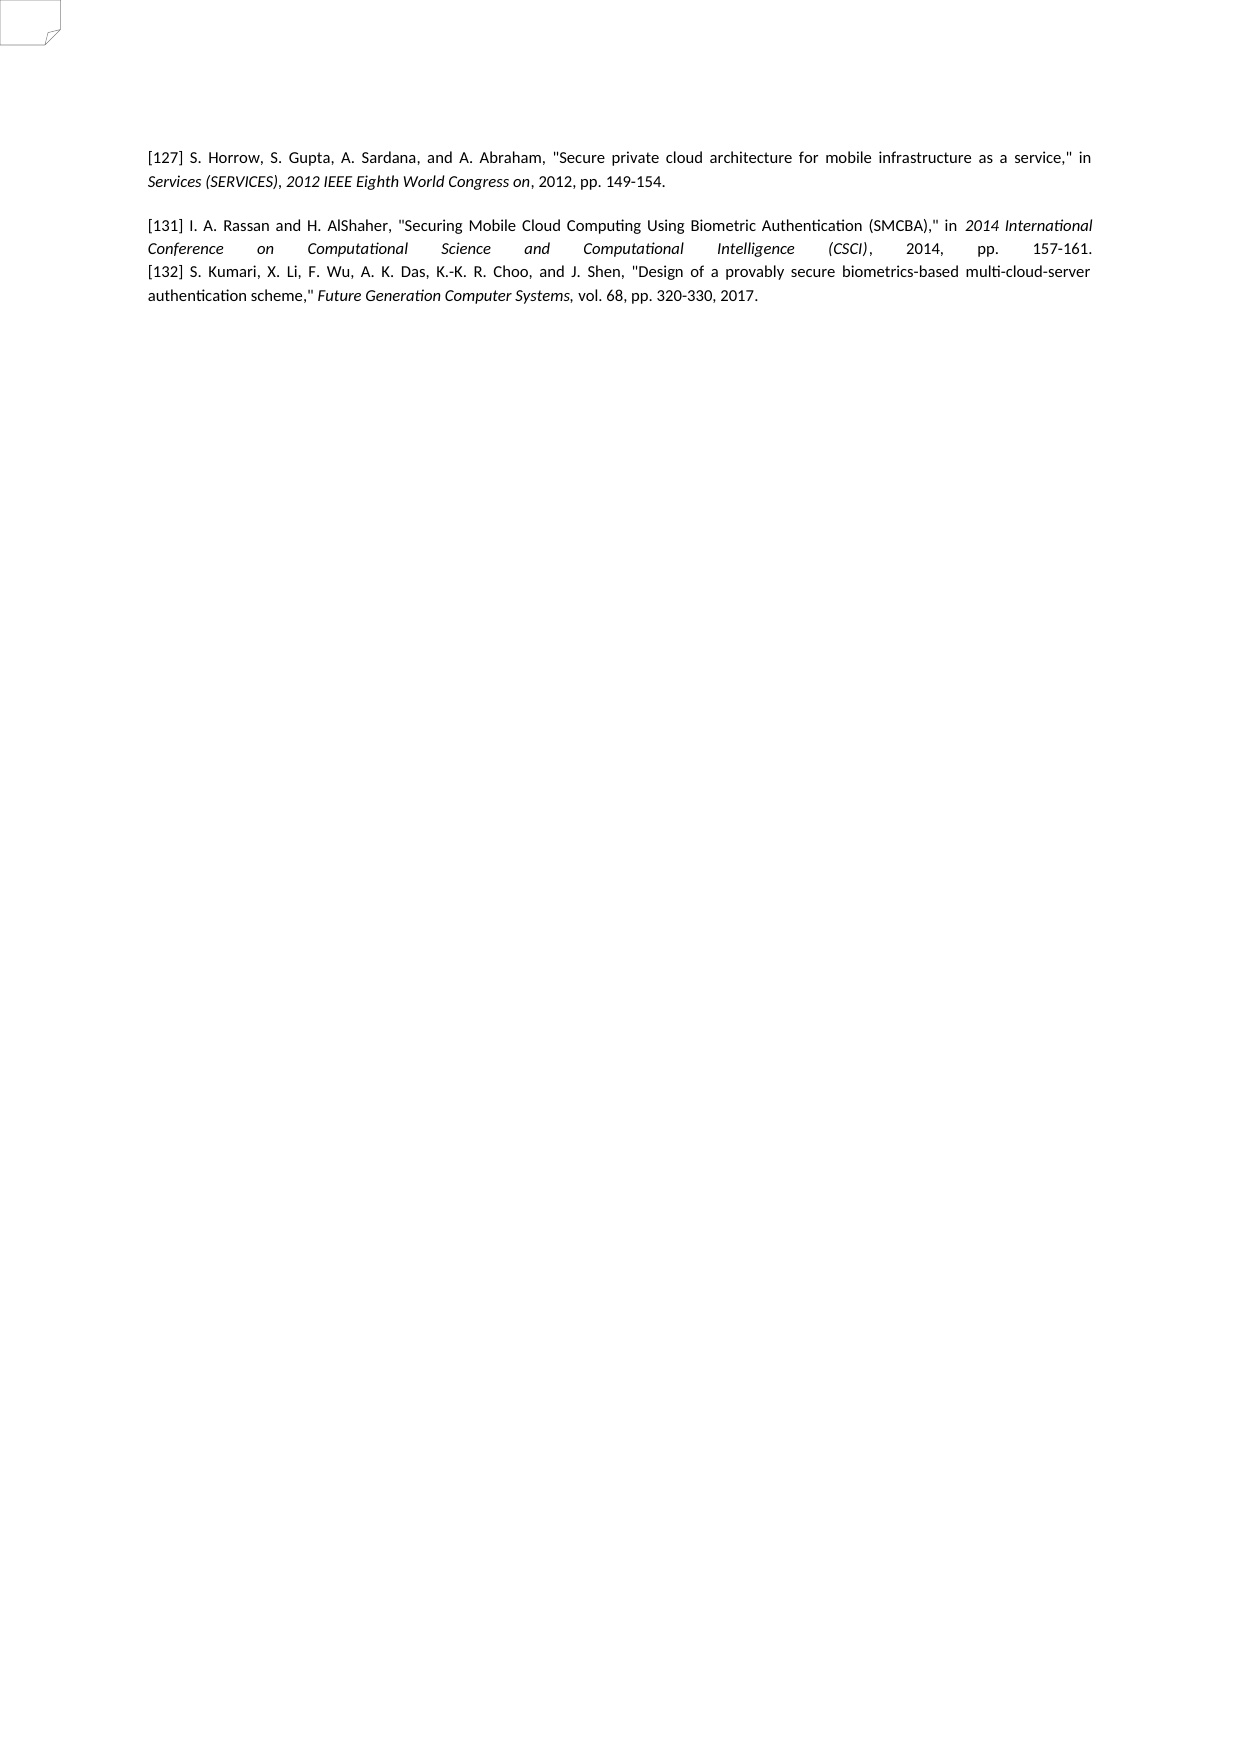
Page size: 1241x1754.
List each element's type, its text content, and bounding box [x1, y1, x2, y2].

text [127] S. Horrow, S. Gupta, A. Sardana, and A. Abraham, "Secure private cloud architecture for mobile infrastructure as a service," in Services (SERVICES), 2012 IEEE Eighth World Congress on, 2012, pp. 149-154. [148, 148, 1093, 191]
text [131] I. A. Rassan and H. AlShaher, "Securing Mobile Cloud Computing Using Biometric Authentication (SMCBA)," in 2014 International Conference on Computational Science and Computational Intelligence (CSCI), 2014, pp. 157-161. [132] S. Kumari, X. Li, F. Wu, A. K. Das, K.-K. R. Choo, and J. Shen, "Design of a provably secure biometrics-based multi-cloud-server authentication scheme," Future Generation Computer Systems, vol. 68, pp. 320-330, 2017. [148, 215, 1093, 305]
